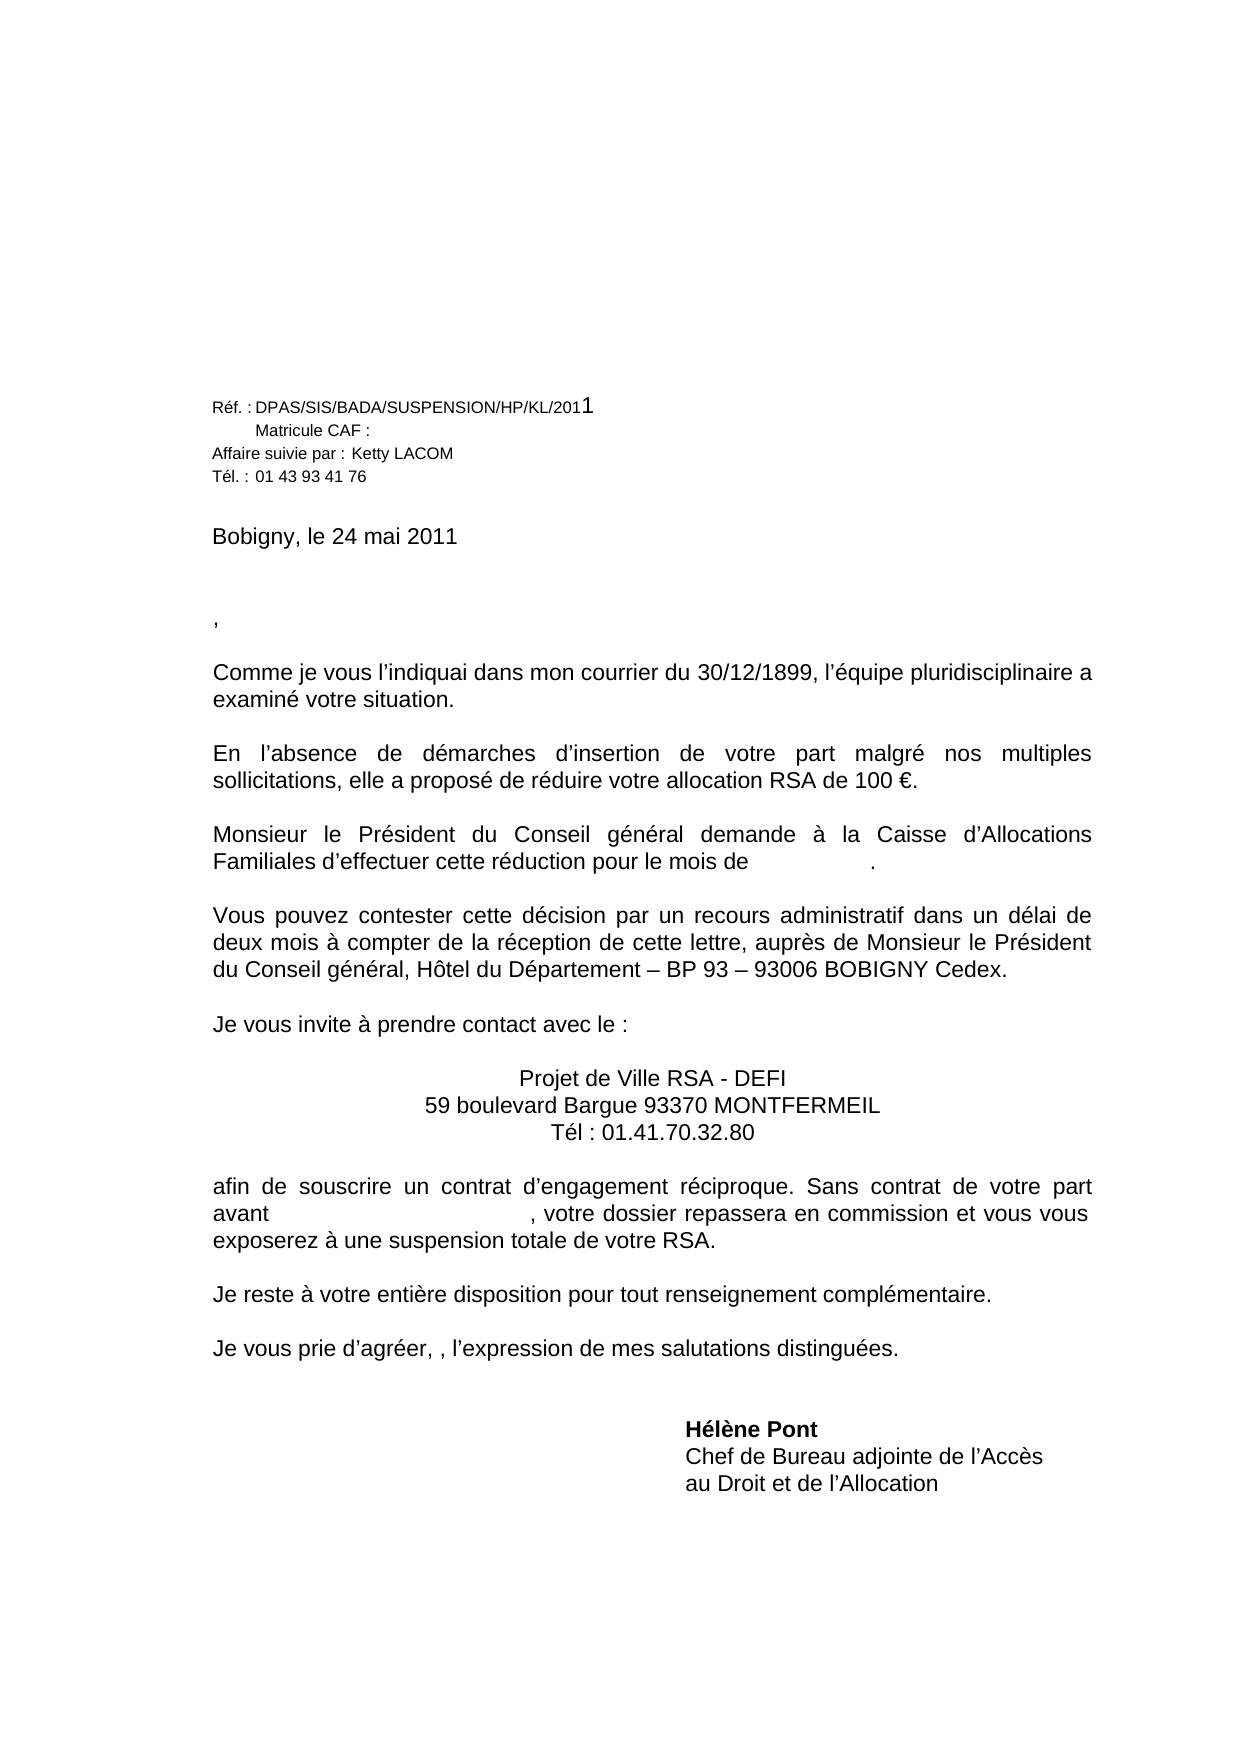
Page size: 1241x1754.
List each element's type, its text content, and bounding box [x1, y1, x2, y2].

table_cell Réf. : [212, 395, 255, 441]
text afin de souscrire un contrat d’engagement réciproque. Sans contrat de votre part avant , votre dossier repassera en commission et vous vous exposerez à une suspension totale de votre RSA. [213, 1172, 1092, 1254]
text 59 boulevard Bargue 93370 MONTFERMEIL [213, 1091, 1092, 1118]
text Je vous prie d’agréer, , l’expression de mes salutations distinguées. [213, 1334, 1092, 1361]
text , [213, 604, 1092, 631]
table_cell 01 43 93 41 76 [255, 464, 655, 487]
text Tél : 01.41.70.32.80 [213, 1118, 1092, 1145]
text En l’absence de démarches d’insertion de votre part malgré nos multiples sollicitations, elle a proposé de réduire votre allocation RSA de 100 €. [213, 739, 1092, 793]
text Hélène Pont [685, 1415, 1092, 1442]
text Projet de Ville RSA - DEFI [213, 1064, 1092, 1091]
table_cell DPAS/SIS/BADA/SUSPENSION/HP/KL/2011 Matricule CAF : [255, 395, 655, 441]
table_cell [212, 379, 655, 395]
text Comme je vous l’indiquai dans mon courrier du 30/12/1899, l’équipe pluridisciplinaire a examiné votre situation. [213, 658, 1092, 712]
table_cell Tél. : [212, 464, 255, 487]
table_cell [655, 379, 685, 510]
table_cell [212, 361, 1159, 379]
table_cell [685, 379, 1159, 510]
text Chef de Bureau adjointe de l’Accès [685, 1442, 1092, 1469]
table_cell [212, 510, 1159, 522]
table_header [212, 278, 655, 361]
text Je reste à votre entière disposition pour tout renseignement complémentaire. [213, 1281, 1092, 1307]
text au Droit et de l’Allocation [685, 1469, 1092, 1497]
text Je vous invite à prendre contact avec le : [213, 1010, 1092, 1037]
text Monsieur le Président du Conseil général demande à la Caisse d’Allocations Familiales d’effectuer cette réduction pour le mois de . [213, 820, 1092, 874]
table_cell Affaire suivie par : [212, 441, 351, 464]
text Vous pouvez contester cette décision par un recours administratif dans un délai de deux mois à compter de la réception de cette lettre, auprès de Monsieur le Président du Conseil général, Hôtel du Département – BP 93 – 93006 BOBIGNY Cedex. [213, 902, 1092, 983]
table_cell Bobigny, le 24 mai 2011 [212, 523, 1159, 549]
table_header [655, 278, 1159, 361]
table_cell Ketty LACOM [351, 441, 655, 464]
table_cell [212, 487, 655, 510]
